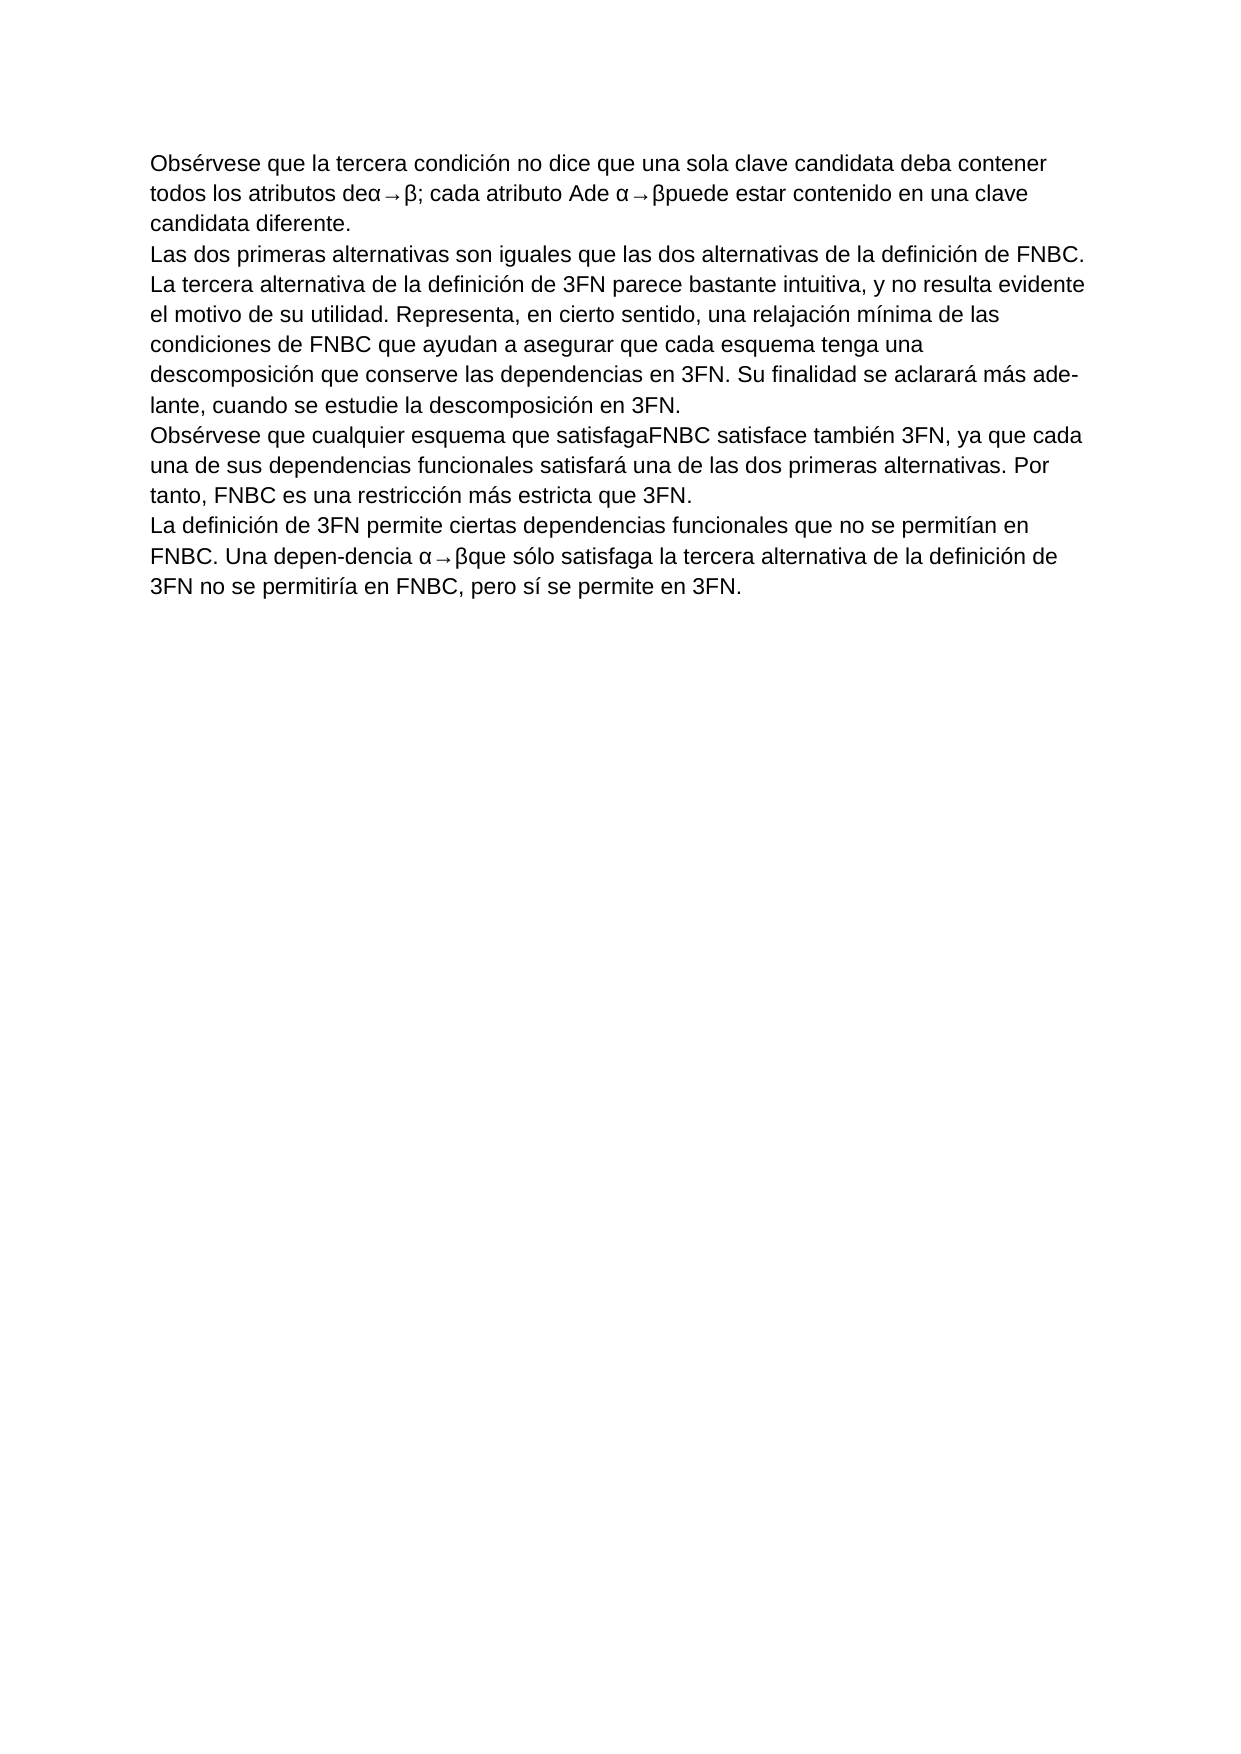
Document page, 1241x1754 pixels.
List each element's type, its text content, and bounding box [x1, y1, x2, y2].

text Obsérvese que cualquier esquema que satisfagaFNBC satisface también 3FN, ya que cada una de sus dependencias funcionales satisfará una de las dos primeras alternativas. Por tanto, FNBC es una restricción más estricta que 3FN. [150, 422, 1090, 509]
text Obsérvese que la tercera condición no dice que una sola clave candidata deba contener todos los atributos deα→β; cada atributo Ade α→βpuede estar contenido en una clave candidata diferente. [150, 150, 1090, 237]
text Las dos primeras alternativas son iguales que las dos alternativas de la definición de FNBC. La tercera alternativa de la definición de 3FN parece bastante intuitiva, y no resulta evidente el motivo de su utilidad. Representa, en cierto sentido, una relajación mínima de las condiciones de FNBC que ayudan a asegurar que cada esquema tenga una descomposición que conserve las dependencias en 3FN. Su finalidad se aclarará más ade-lante, cuando se estudie la descomposición en 3FN. [150, 241, 1090, 418]
text La definición de 3FN permite ciertas dependencias funcionales que no se permitían en FNBC. Una depen-dencia α→βque sólo satisfaga la tercera alternativa de la definición de 3FN no se permitiría en FNBC, pero sí se permite en 3FN. [150, 512, 1090, 599]
